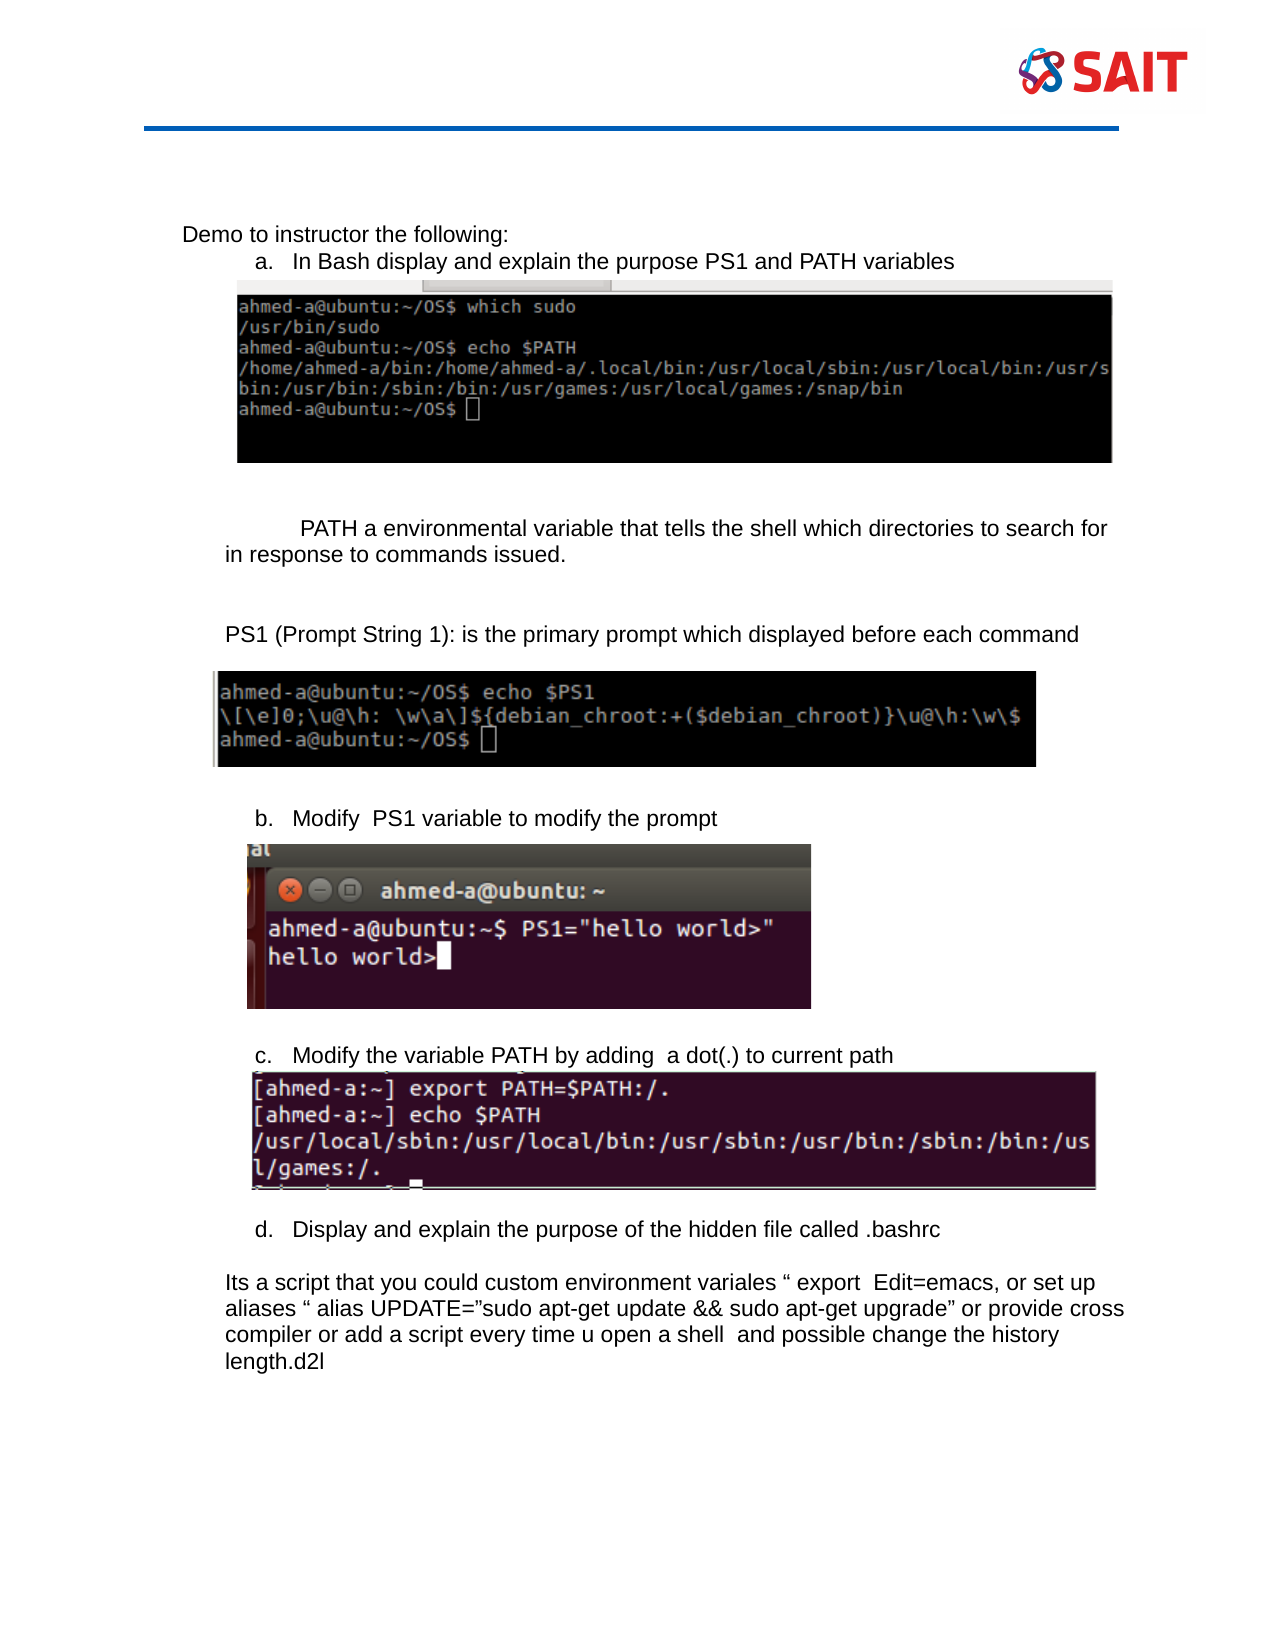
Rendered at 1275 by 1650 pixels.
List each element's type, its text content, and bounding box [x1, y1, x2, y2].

list In Bash display and explain the purpose PS1 and PATH variables [254, 248, 1125, 274]
picture [247, 844, 812, 1009]
list Modify the variable PATH by adding a dot(.) to current path [254, 1042, 1125, 1068]
picture [212, 671, 1037, 767]
list Display and explain the purpose of the hidden file called .bashrc [254, 1216, 1125, 1242]
picture [999, 28, 1207, 114]
text Demo to instructor the following: [150, 221, 1125, 248]
list Its a script that you could custom environment variales “ export Edit=emacs, or set up aliases “ alias UPDATE=”sudo apt-get update && sudo apt-get upgrade” or provide cross compiler or add a script every time u open a shell and possible change the history length.d2l [225, 1269, 1125, 1374]
picture [251, 1071, 1097, 1190]
picture [236, 280, 1113, 463]
list Modify PS1 variable to modify the prompt [254, 805, 1125, 831]
list PATH a environmental variable that tells the shell which directories to search for in response to commands issued. [225, 515, 1125, 568]
list PS1 (Prompt String 1): is the primary prompt which displayed before each command [225, 621, 1125, 647]
